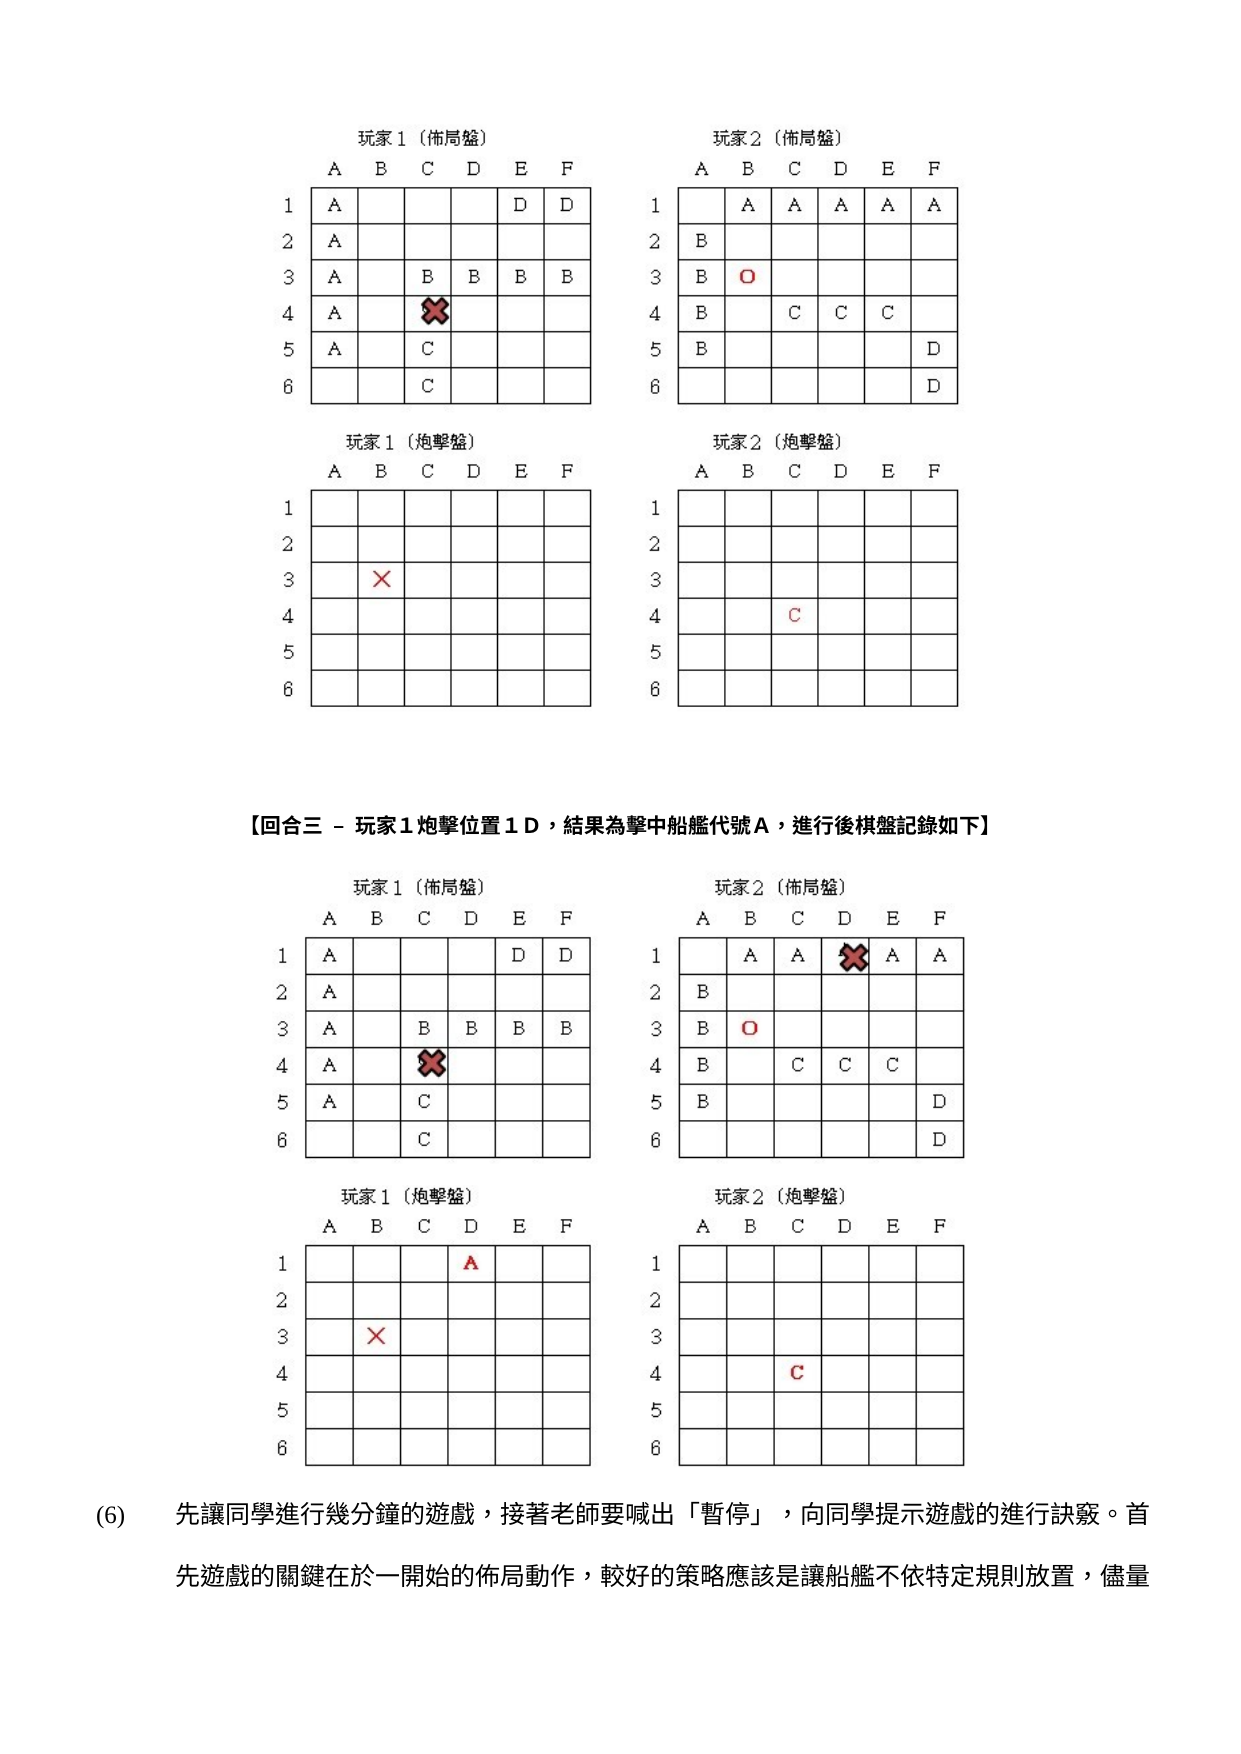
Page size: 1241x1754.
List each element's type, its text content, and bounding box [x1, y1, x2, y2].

list 先讓同學進行幾分鐘的遊戲，接著老師要喊出「暫停」，向同學提示遊戲的進行訣竅。首先遊戲的關鍵在於一開始的佈局動作，較好的策略應該是讓船艦不依特定規則放置，儘量 [125, 1471, 1165, 1596]
text 【回合三 – 玩家１炮擊位置１Ｄ，結果為擊中船艦代號Ａ，進行後棋盤記錄如下】 [75, 783, 1165, 846]
